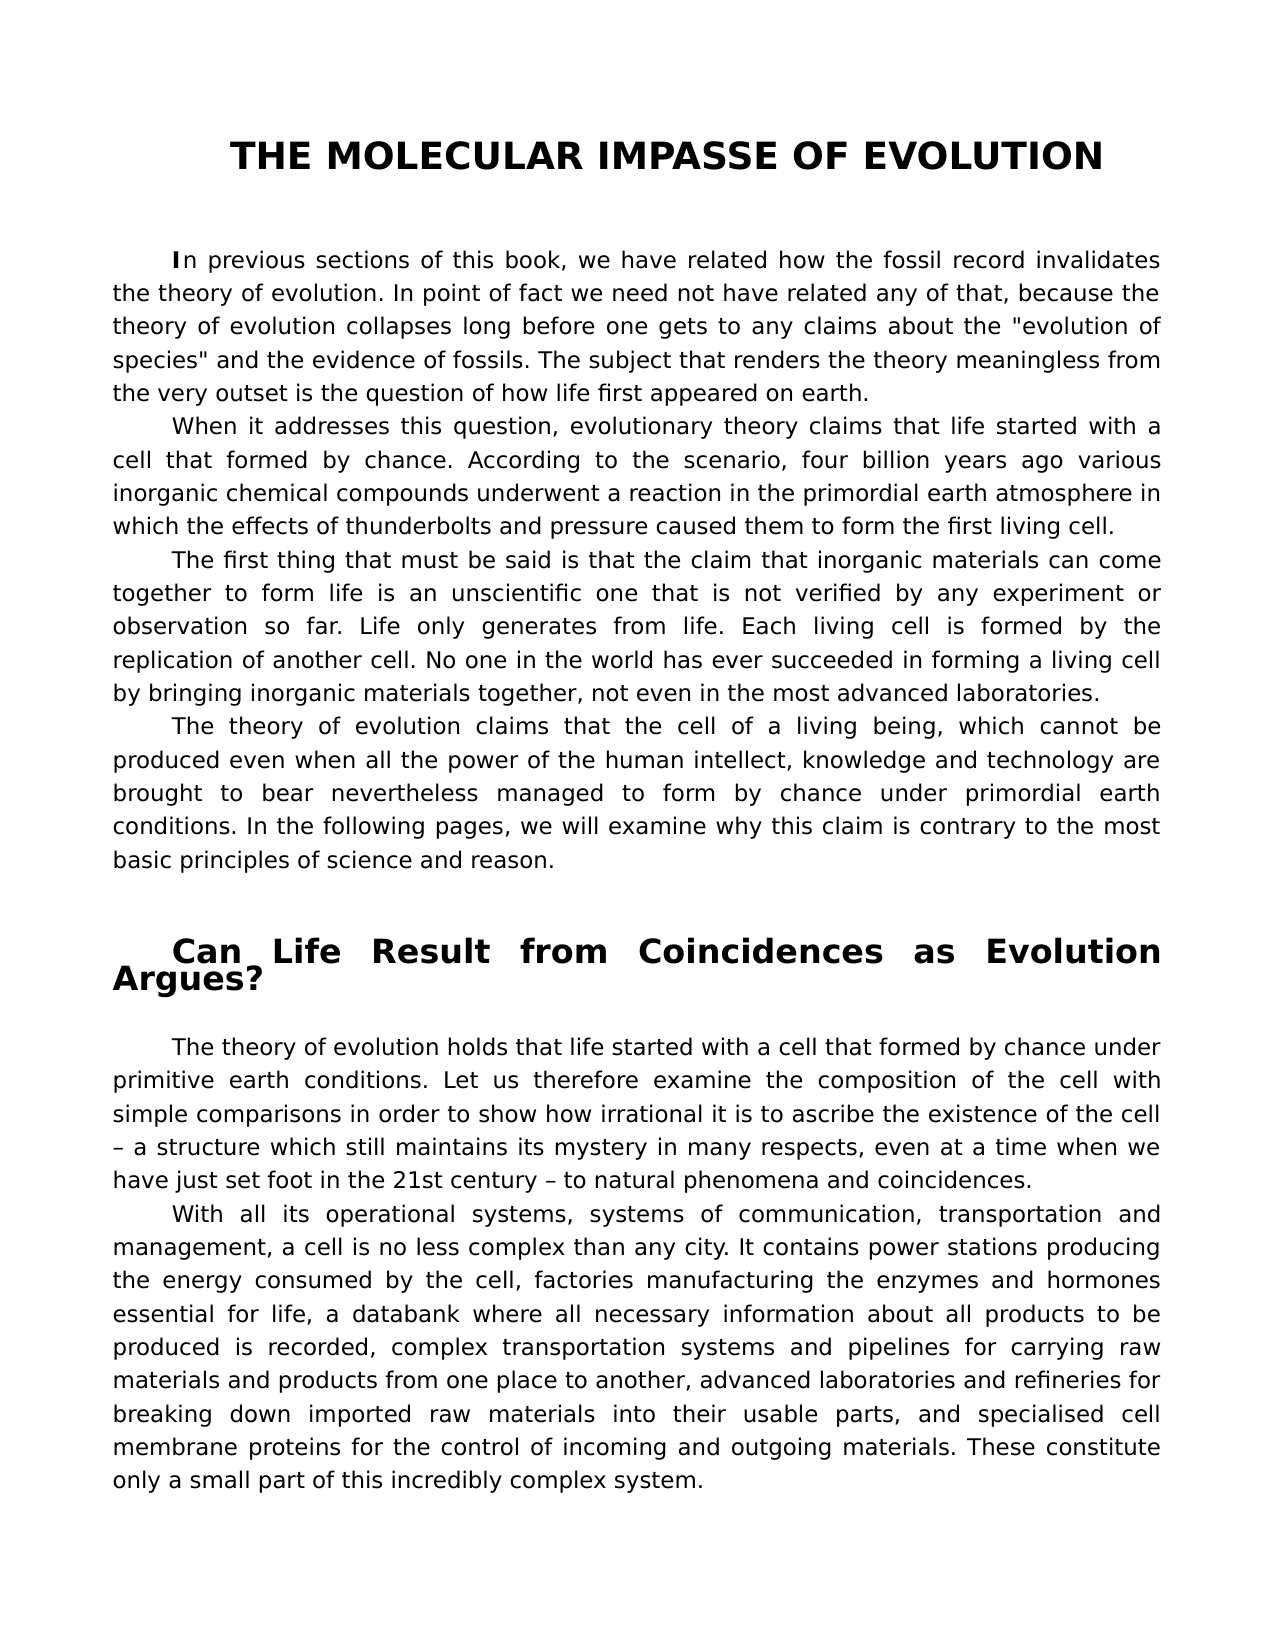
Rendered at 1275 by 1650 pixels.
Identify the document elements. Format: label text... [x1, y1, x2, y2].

text The theory of evolution holds that life started with a cell that formed by chance under primitive earth conditions. Let us therefore examine the composition of the cell with simple comparisons in order to show how irrational it is to ascribe the existence of the cell – a structure which still maintains its mystery in many respects, even at a time when we have just set foot in the 21st century – to natural phenomena and coincidences. [112, 1029, 1162, 1196]
text With all its operational systems, systems of communication, transportation and management, a cell is no less complex than any city. It contains power stations producing the energy consumed by the cell, factories manufacturing the enzymes and hormones essential for life, a databank where all necessary information about all products to be produced is recorded, complex transportation systems and pipelines for carrying raw materials and products from one place to another, advanced laboratories and refineries for breaking down imported raw materials into their usable parts, and specialised cell membrane proteins for the control of incoming and outgoing materials. These constitute only a small part of this incredibly complex system. [112, 1196, 1162, 1496]
text When it addresses this question, evolutionary theory claims that life started with a cell that formed by chance. According to the scenario, four billion years ago various inorganic chemical compounds underwent a reaction in the primordial earth atmosphere in which the effects of thunderbolts and pressure caused them to form the first living cell. [112, 408, 1162, 541]
text Can Life Result from Coincidences as Evolution Argues? [112, 941, 1162, 996]
text The first thing that must be said is that the claim that inorganic materials can come together to form life is an unscientific one that is not verified by any experiment or observation so far. Life only generates from life. Each living cell is formed by the replication of another cell. No one in the world has ever succeeded in forming a living cell by bringing inorganic materials together, not even in the most advanced laboratories. [112, 541, 1162, 708]
text THE MOLECULAR IMPASSE OF EVOLUTION [112, 148, 1162, 175]
text In previous sections of this book, we have related how the fossil record invalidates the theory of evolution. In point of fact we need not have related any of that, because the theory of evolution collapses long before one gets to any claims about the "evolution of species" and the evidence of fossils. The subject that renders the theory meaningless from the very outset is the question of how life first appeared on earth. [112, 241, 1162, 408]
text The theory of evolution claims that the cell of a living being, which cannot be produced even when all the power of the human intellect, knowledge and technology are brought to bear nevertheless managed to form by chance under primordial earth conditions. In the following pages, we will examine why this claim is contrary to the most basic principles of science and reason. [112, 708, 1162, 875]
